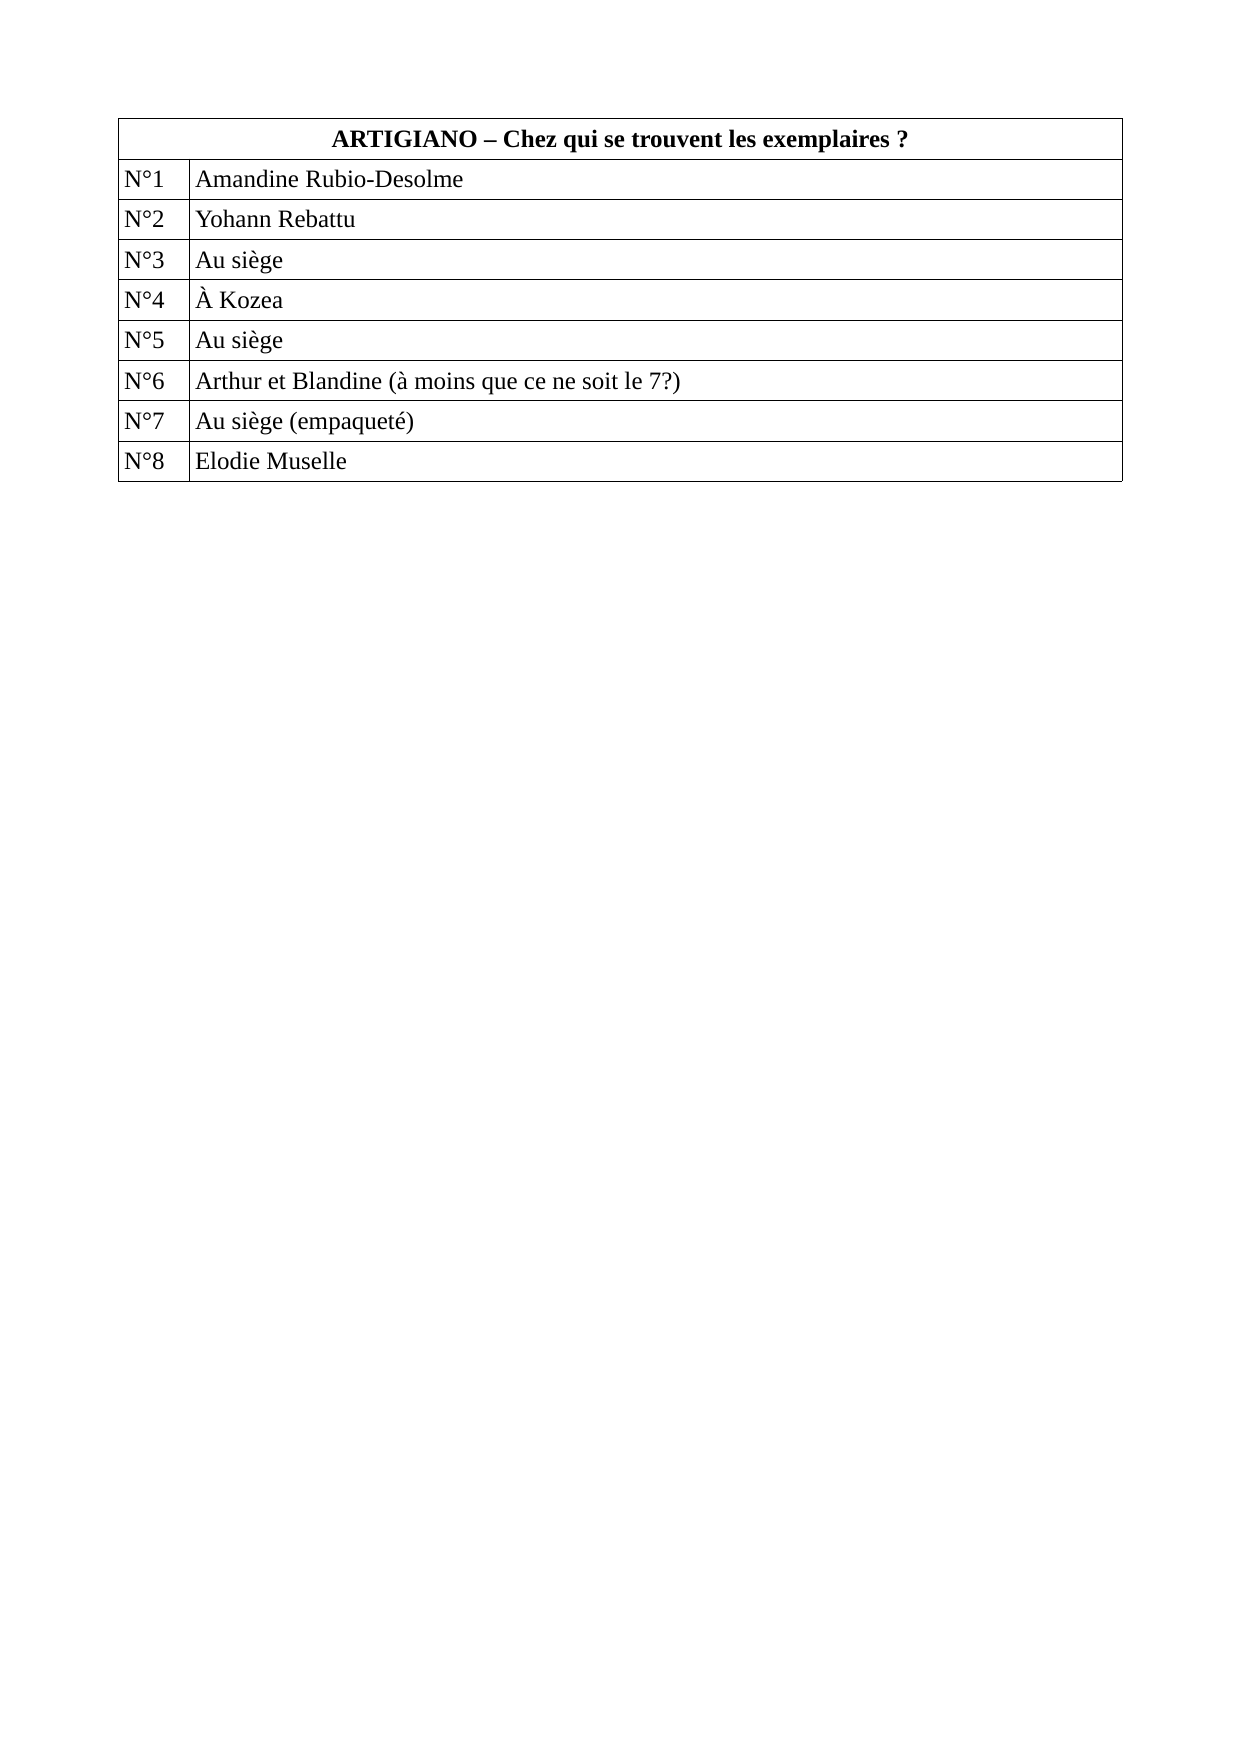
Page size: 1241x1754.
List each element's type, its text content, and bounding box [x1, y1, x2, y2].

table_cell N°6 [119, 361, 189, 400]
table_header ARTIGIANO – Chez qui se trouvent les exemplaires ? [119, 119, 1122, 158]
table_cell Au siège [190, 321, 1122, 360]
table_cell Au siège [190, 240, 1122, 279]
table_cell Arthur et Blandine (à moins que ce ne soit le 7?) [190, 361, 1122, 400]
table_cell N°2 [119, 200, 189, 239]
table_cell N°5 [119, 321, 189, 360]
table_cell À Kozea [190, 280, 1122, 320]
table_cell Amandine Rubio-Desolme [190, 160, 1122, 199]
table_cell N°8 [119, 442, 189, 481]
table_cell N°4 [119, 280, 189, 320]
table_cell N°3 [119, 240, 189, 279]
table_cell Au siège (empaqueté) [190, 401, 1122, 441]
table_cell Yohann Rebattu [190, 200, 1122, 239]
table_cell Elodie Muselle [190, 442, 1122, 481]
table_cell N°1 [119, 160, 189, 199]
table_cell N°7 [119, 401, 189, 441]
